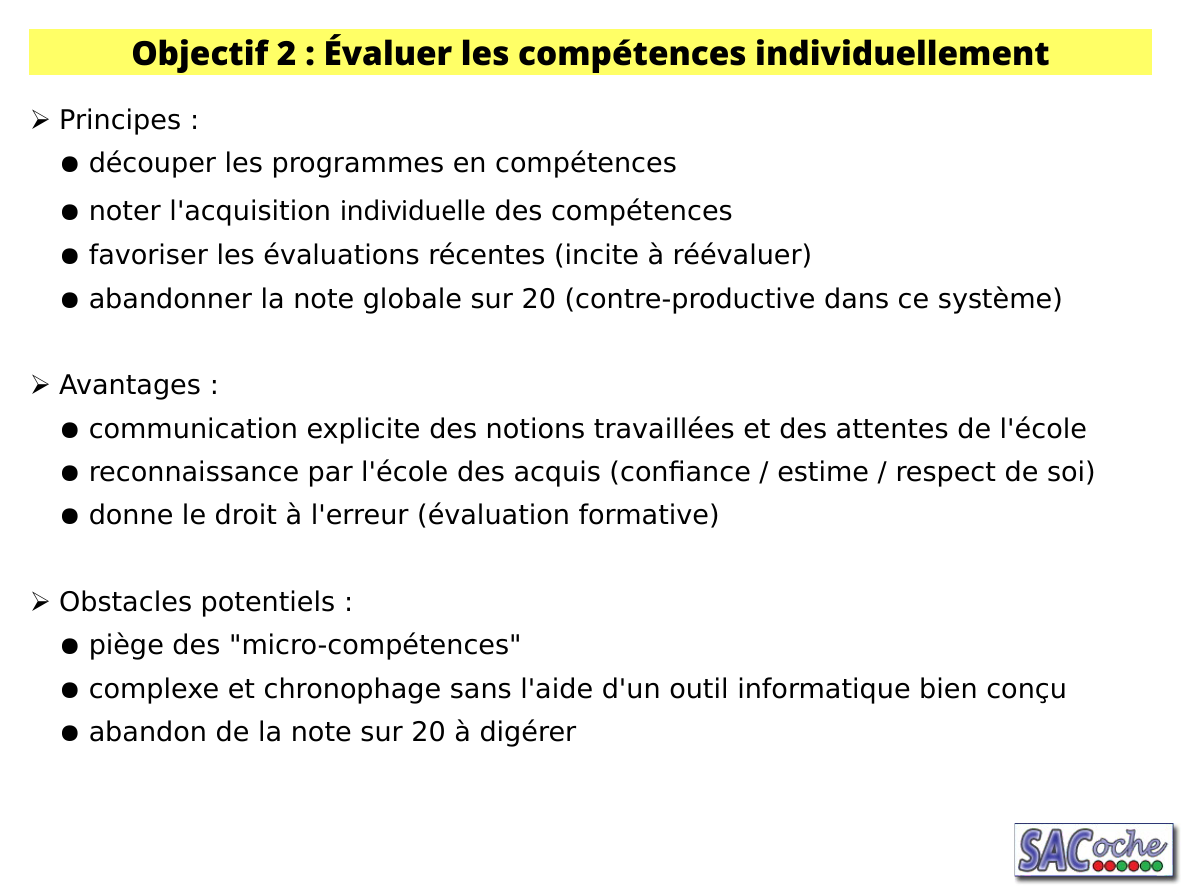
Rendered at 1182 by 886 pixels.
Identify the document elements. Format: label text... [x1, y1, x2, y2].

list complexe et chronophage sans l'aide d'un outil informatique bien conçu [59, 673, 1152, 704]
list reconnaissance par l'école des acquis (confiance / estime / respect de soi) [59, 456, 1152, 488]
list Avantages : [29, 370, 1152, 401]
list découper les programmes en compétences [59, 148, 1152, 179]
list communication explicite des notions travaillées et des attentes de l'école [59, 413, 1152, 444]
list favoriser les évaluations récentes (incite à réévaluer) [59, 240, 1152, 271]
list abandonner la note globale sur 20 (contre-productive dans ce système) [59, 283, 1152, 314]
list Obstacles potentiels : [29, 586, 1152, 618]
list abandon de la note sur 20 à digérer [59, 716, 1152, 748]
picture [1014, 823, 1182, 886]
list piège des "micro-compétences" [59, 630, 1152, 661]
list noter l'acquisition individuelle des compétences [59, 191, 1152, 228]
list donne le droit à l'erreur (évaluation formative) [59, 500, 1152, 531]
text Objectif 2 : Évaluer les compétences individuellement [29, 29, 1152, 75]
list Principes : [29, 104, 1152, 136]
